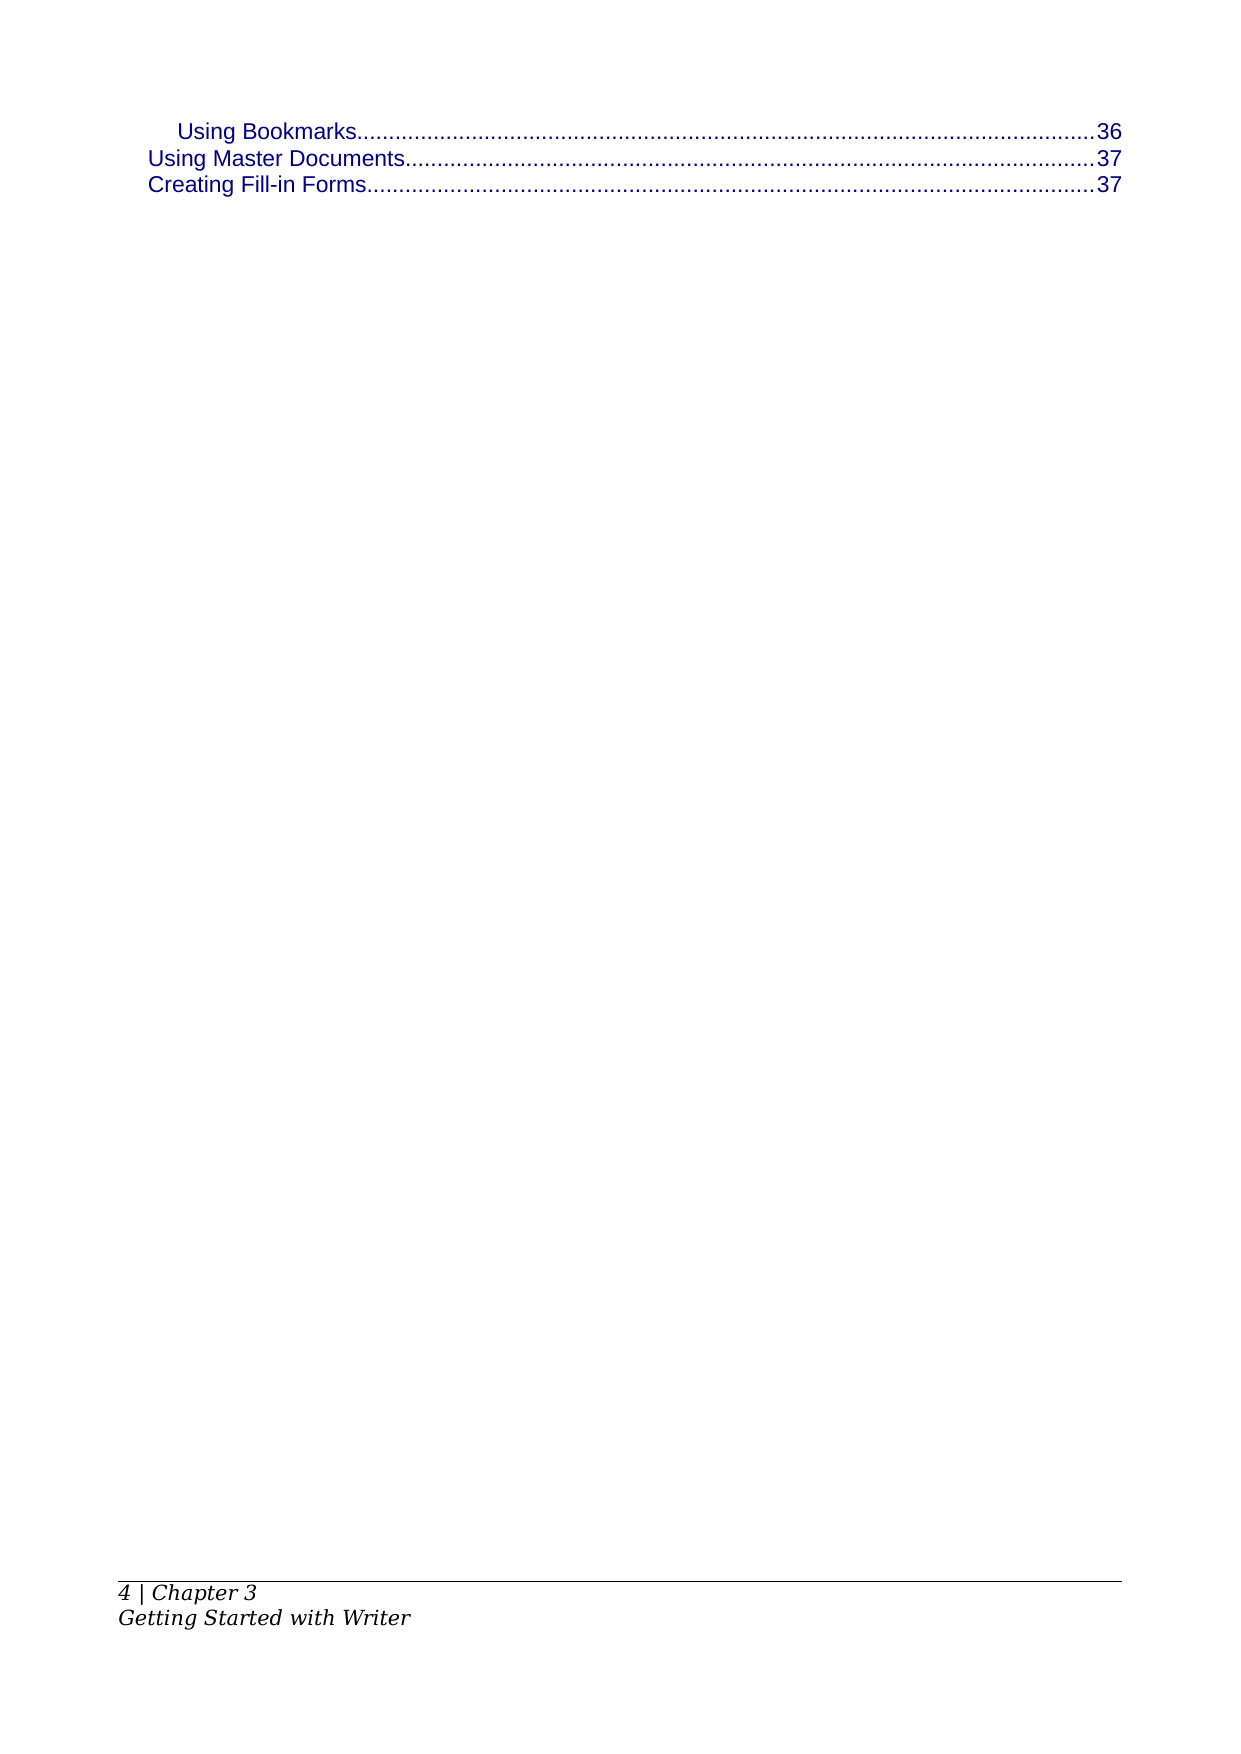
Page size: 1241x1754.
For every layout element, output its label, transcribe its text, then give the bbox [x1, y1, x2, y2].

text Using Bookmarks 36 [177, 118, 1122, 144]
text Using Master Documents 37 [148, 144, 1122, 171]
text Creating Fill-in Forms 37 [148, 171, 1122, 197]
